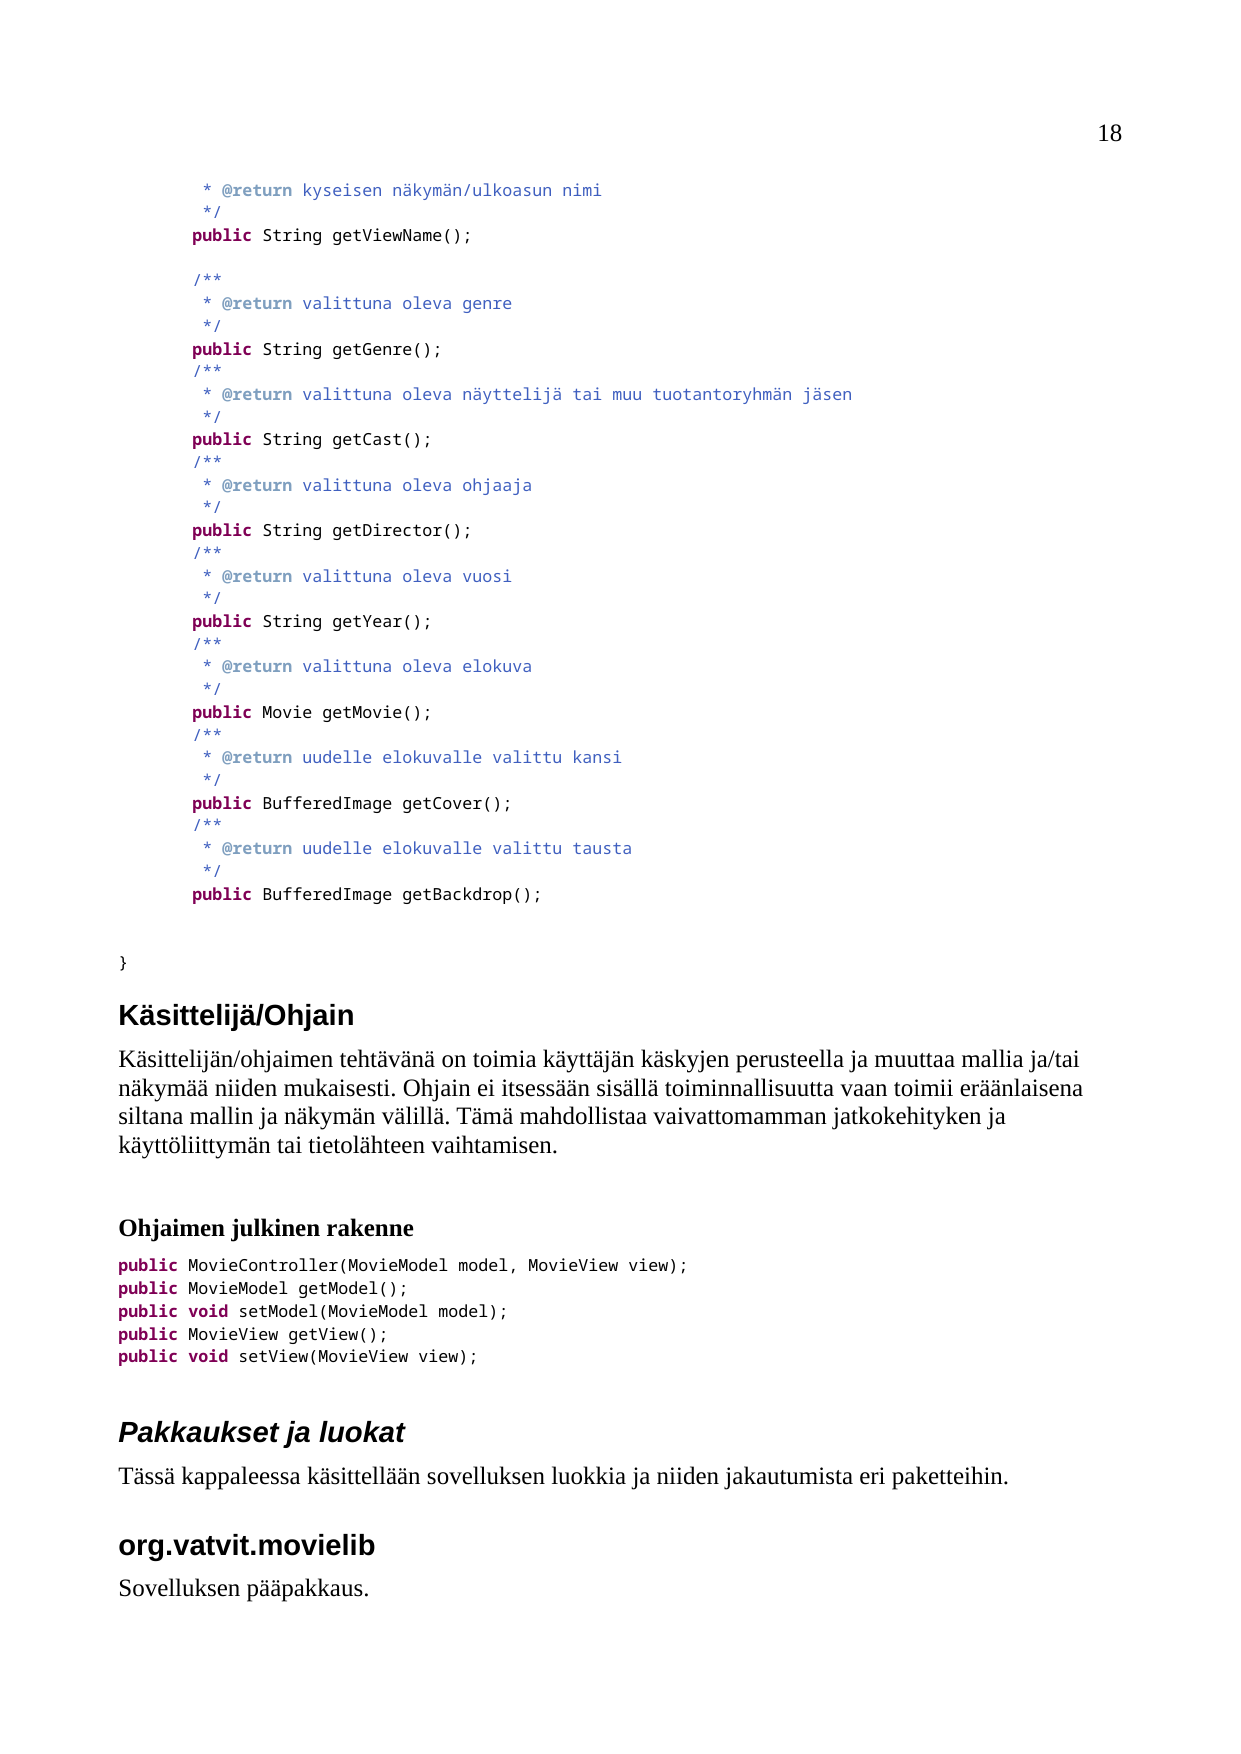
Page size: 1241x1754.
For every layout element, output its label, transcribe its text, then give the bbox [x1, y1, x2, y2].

text /** [118, 451, 1122, 473]
text /** [118, 360, 1122, 382]
text * @return uudelle elokuvalle valittu kansi [118, 746, 1122, 768]
text * @return kyseisen näkymän/ulkoasun nimi [118, 178, 1122, 201]
text */ [118, 678, 1122, 700]
text * @return valittuna oleva genre [118, 292, 1122, 314]
text * @return valittuna oleva näyttelijä tai muu tuotantoryhmän jäsen [118, 382, 1122, 405]
text Käsittelijän/ohjaimen tehtävänä on toimia käyttäjän käskyjen perusteella ja muuttaa mallia ja/tai näkymää niiden mukaisesti. Ohjain ei itsessään sisällä toiminnallisuutta vaan toimii eräänlaisena siltana mallin ja näkymän välillä. Tämä mahdollistaa vaivattomamman jatkokehityken ja käyttöliittymän tai tietolähteen vaihtamisen. [118, 1044, 1122, 1159]
text */ [118, 201, 1122, 223]
text /** [118, 723, 1122, 746]
text public MovieController(MovieModel model, MovieView view); [118, 1254, 1122, 1277]
text public String getDirector(); [118, 519, 1122, 541]
text public String getGenre(); [118, 337, 1122, 360]
subtitle org.vatvit.movielib [118, 1527, 1122, 1561]
text /** [118, 541, 1122, 564]
text } [118, 950, 1122, 973]
text public BufferedImage getCover(); [118, 791, 1122, 814]
text /** [118, 814, 1122, 837]
text * @return valittuna oleva elokuva [118, 655, 1122, 678]
subtitle Pakkaukset ja luokat [118, 1415, 1122, 1449]
text * @return valittuna oleva vuosi [118, 564, 1122, 587]
text /** [118, 632, 1122, 655]
text */ [118, 859, 1122, 882]
text public MovieView getView(); [118, 1322, 1122, 1345]
text public String getViewName(); [118, 223, 1122, 246]
text public MovieModel getModel(); [118, 1277, 1122, 1299]
text /** [118, 269, 1122, 292]
text public String getCast(); [118, 428, 1122, 451]
text public void setModel(MovieModel model); [118, 1299, 1122, 1322]
text public void setView(MovieView view); [118, 1345, 1122, 1367]
text public BufferedImage getBackdrop(); [118, 882, 1122, 905]
text */ [118, 405, 1122, 428]
subtitle Käsittelijä/Ohjain [118, 998, 1122, 1031]
text Tässä kappaleessa käsittellään sovelluksen luokkia ja niiden jakautumista eri paketteihin. [118, 1461, 1122, 1490]
text * @return uudelle elokuvalle valittu tausta [118, 837, 1122, 859]
text Ohjaimen julkinen rakenne [118, 1213, 1122, 1241]
text */ [118, 496, 1122, 519]
text public Movie getMovie(); [118, 700, 1122, 723]
text * @return valittuna oleva ohjaaja [118, 473, 1122, 496]
text */ [118, 587, 1122, 609]
text */ [118, 768, 1122, 791]
text Sovelluksen pääpakkaus. [118, 1573, 1122, 1602]
text */ [118, 314, 1122, 337]
text public String getYear(); [118, 609, 1122, 632]
